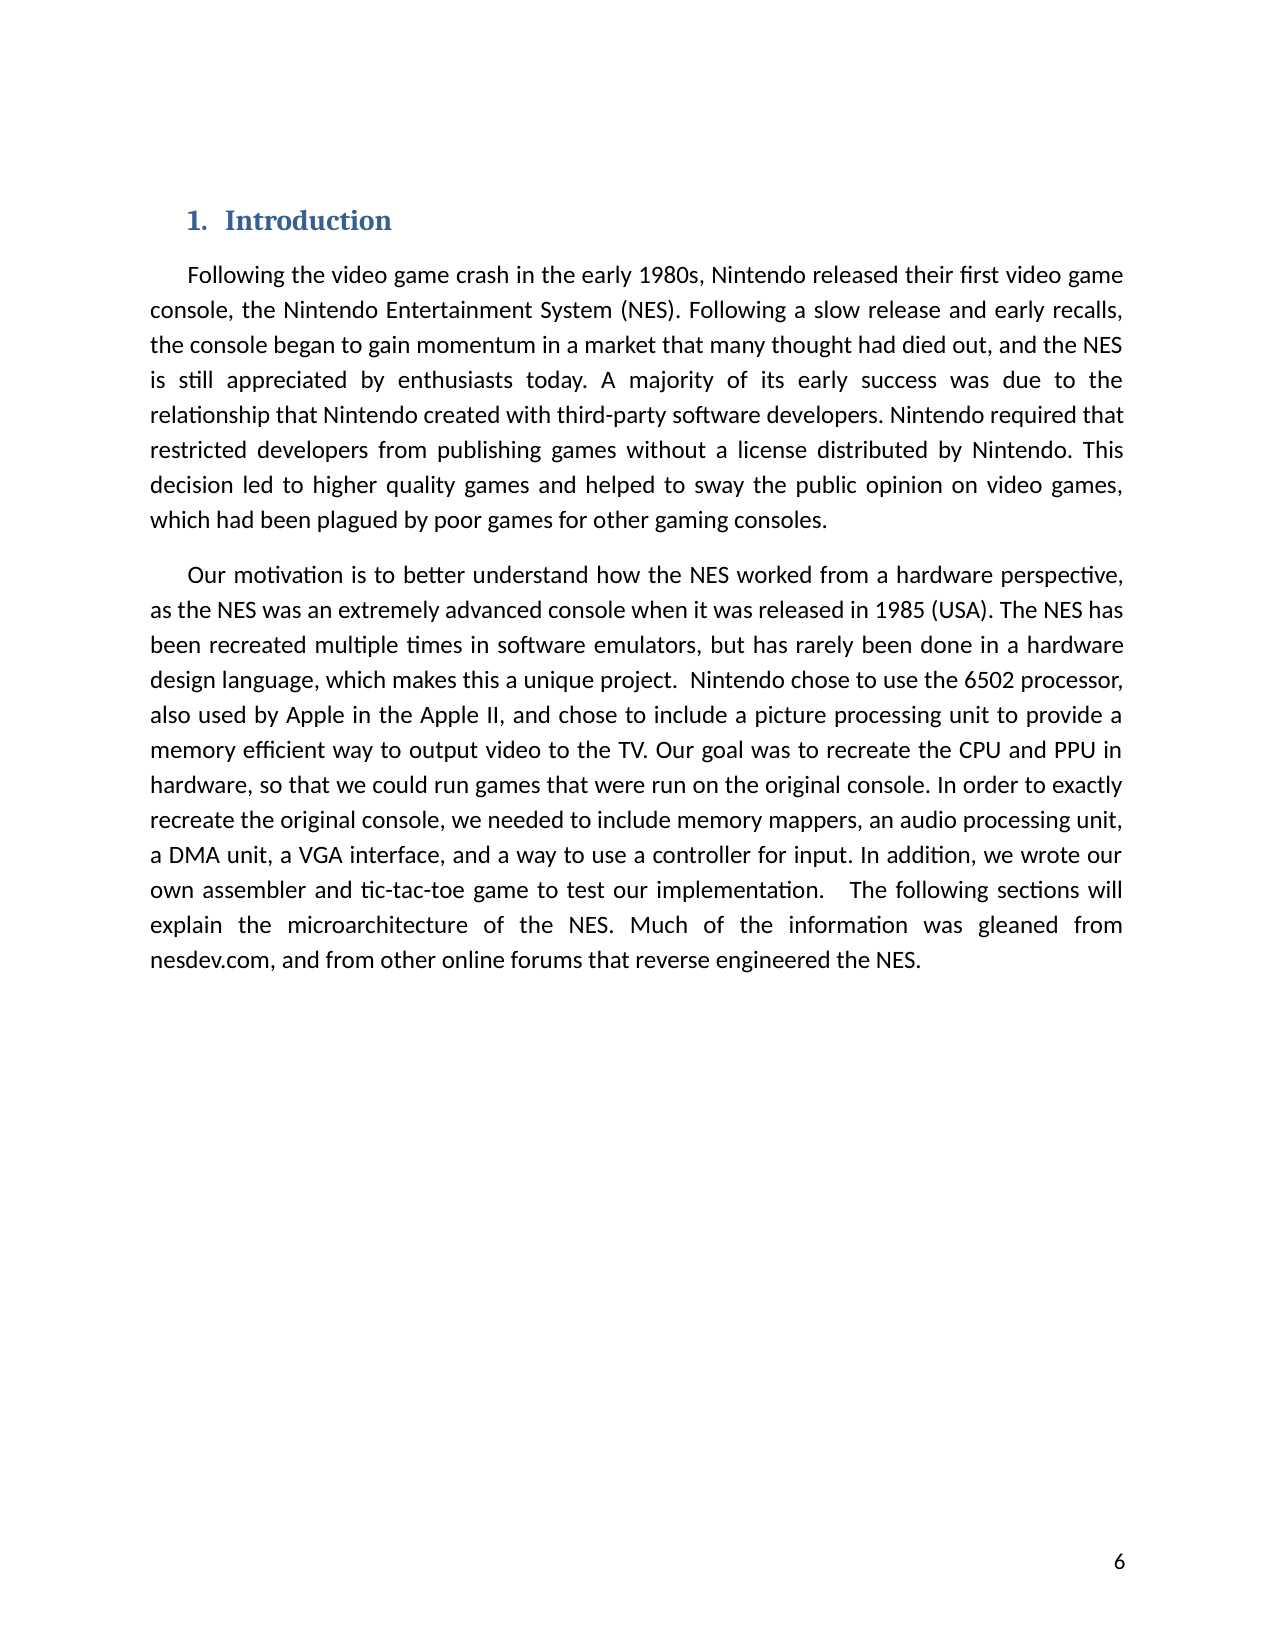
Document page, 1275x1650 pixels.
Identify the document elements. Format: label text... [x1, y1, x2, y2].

subtitle Introduction [187, 204, 1125, 238]
text Following the video game crash in the early 1980s, Nintendo released their first video game console, the Nintendo Entertainment System (NES). Following a slow release and early recalls, the console began to gain momentum in a market that many thought had died out, and the NES is still appreciated by enthusiasts today. A majority of its early success was due to the relationship that Nintendo created with third-party software developers. Nintendo required that restricted developers from publishing games without a license distributed by Nintendo. This decision led to higher quality games and helped to sway the public opinion on video games, which had been plagued by poor games for other gaming consoles. [150, 259, 1125, 534]
text Our motivation is to better understand how the NES worked from a hardware perspective, as the NES was an extremely advanced console when it was released in 1985 (USA). The NES has been recreated multiple times in software emulators, but has rarely been done in a hardware design language, which makes this a unique project. Nintendo chose to use the 6502 processor, also used by Apple in the Apple II, and chose to include a picture processing unit to provide a memory efficient way to output video to the TV. Our goal was to recreate the CPU and PPU in hardware, so that we could run games that were run on the original console. In order to exactly recreate the original console, we needed to include memory mappers, an audio processing unit, a DMA unit, a VGA interface, and a way to use a controller for input. In addition, we wrote our own assembler and tic-tac-toe game to test our implementation. The following sections will explain the microarchitecture of the NES. Much of the information was gleaned from nesdev.com, and from other online forums that reverse engineered the NES. [150, 559, 1125, 975]
